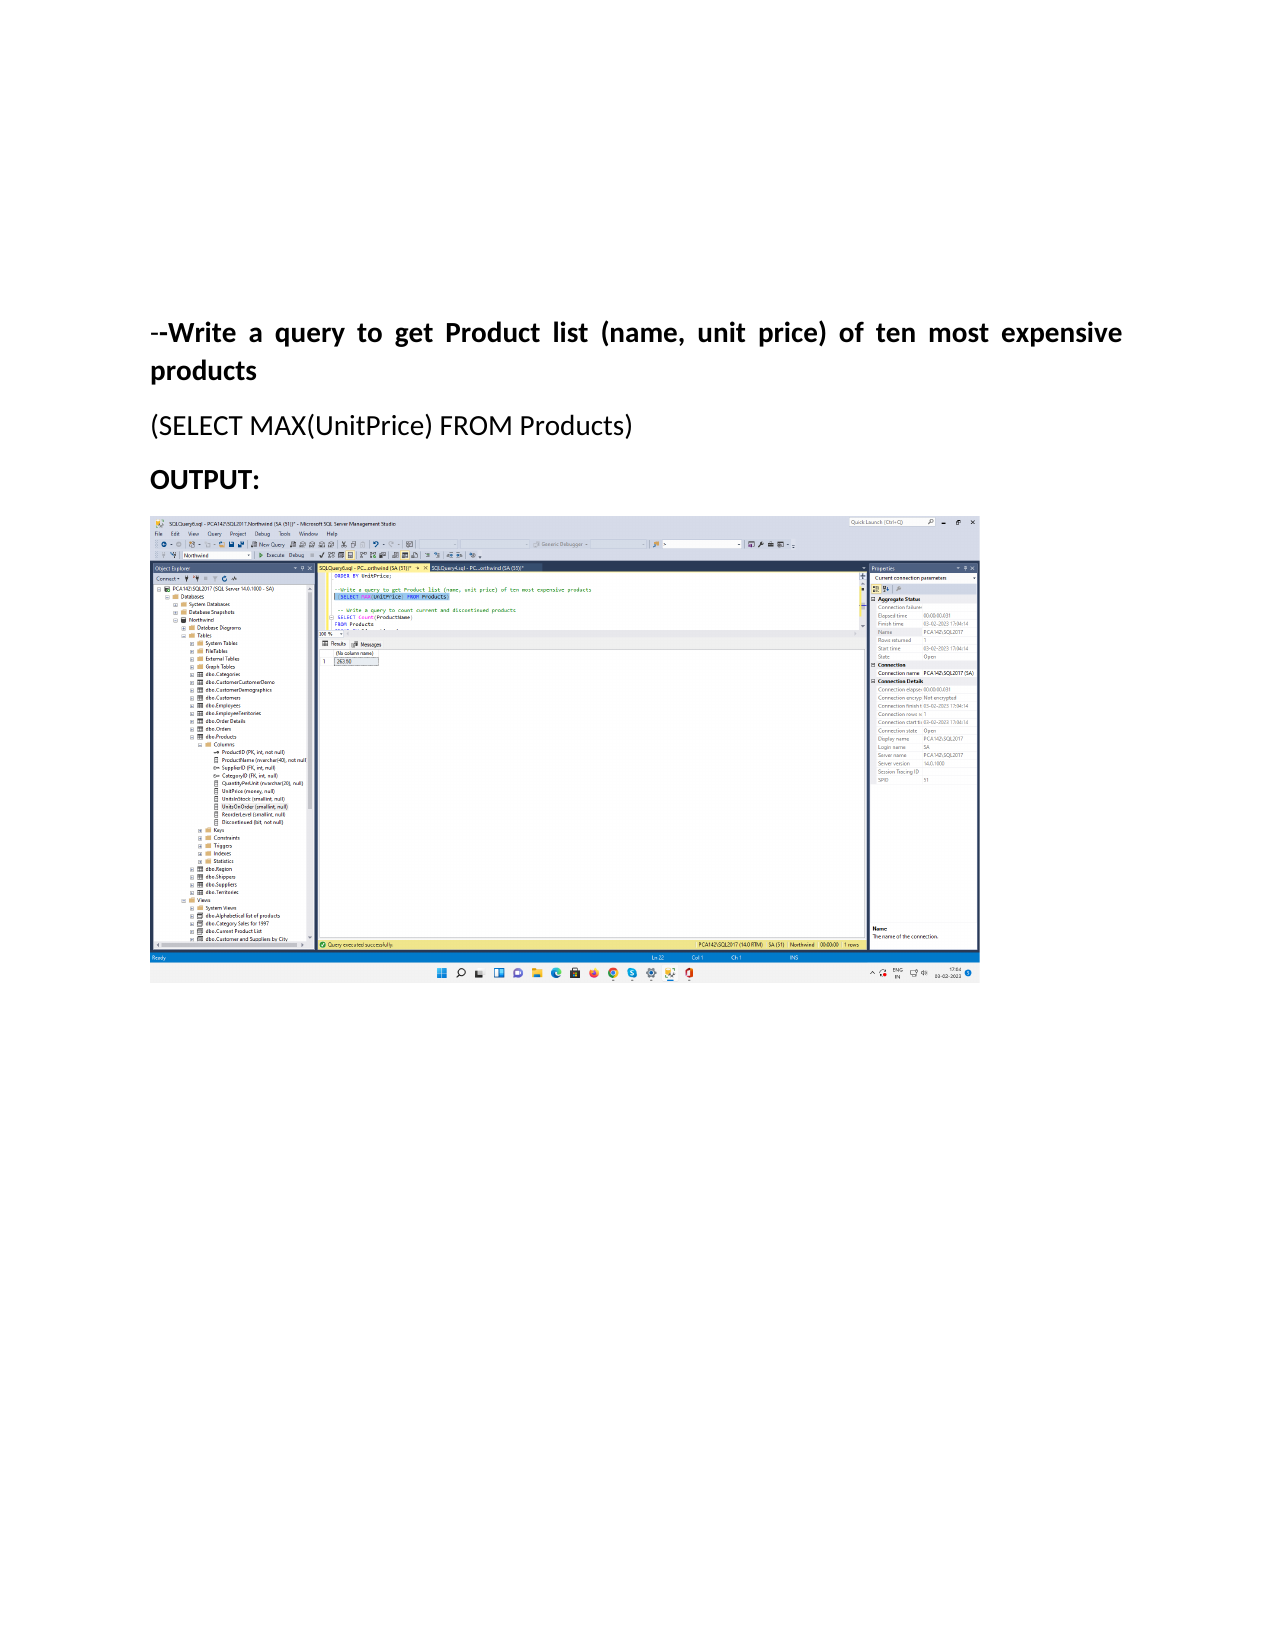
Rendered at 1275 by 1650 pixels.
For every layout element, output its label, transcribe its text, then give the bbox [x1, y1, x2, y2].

text --Write a query to get Product list (name, unit price) of ten most expensive products [150, 314, 1125, 388]
text (SELECT MAX(UnitPrice) FROM Products) [150, 407, 1125, 442]
text OUTPUT: [150, 461, 1125, 497]
